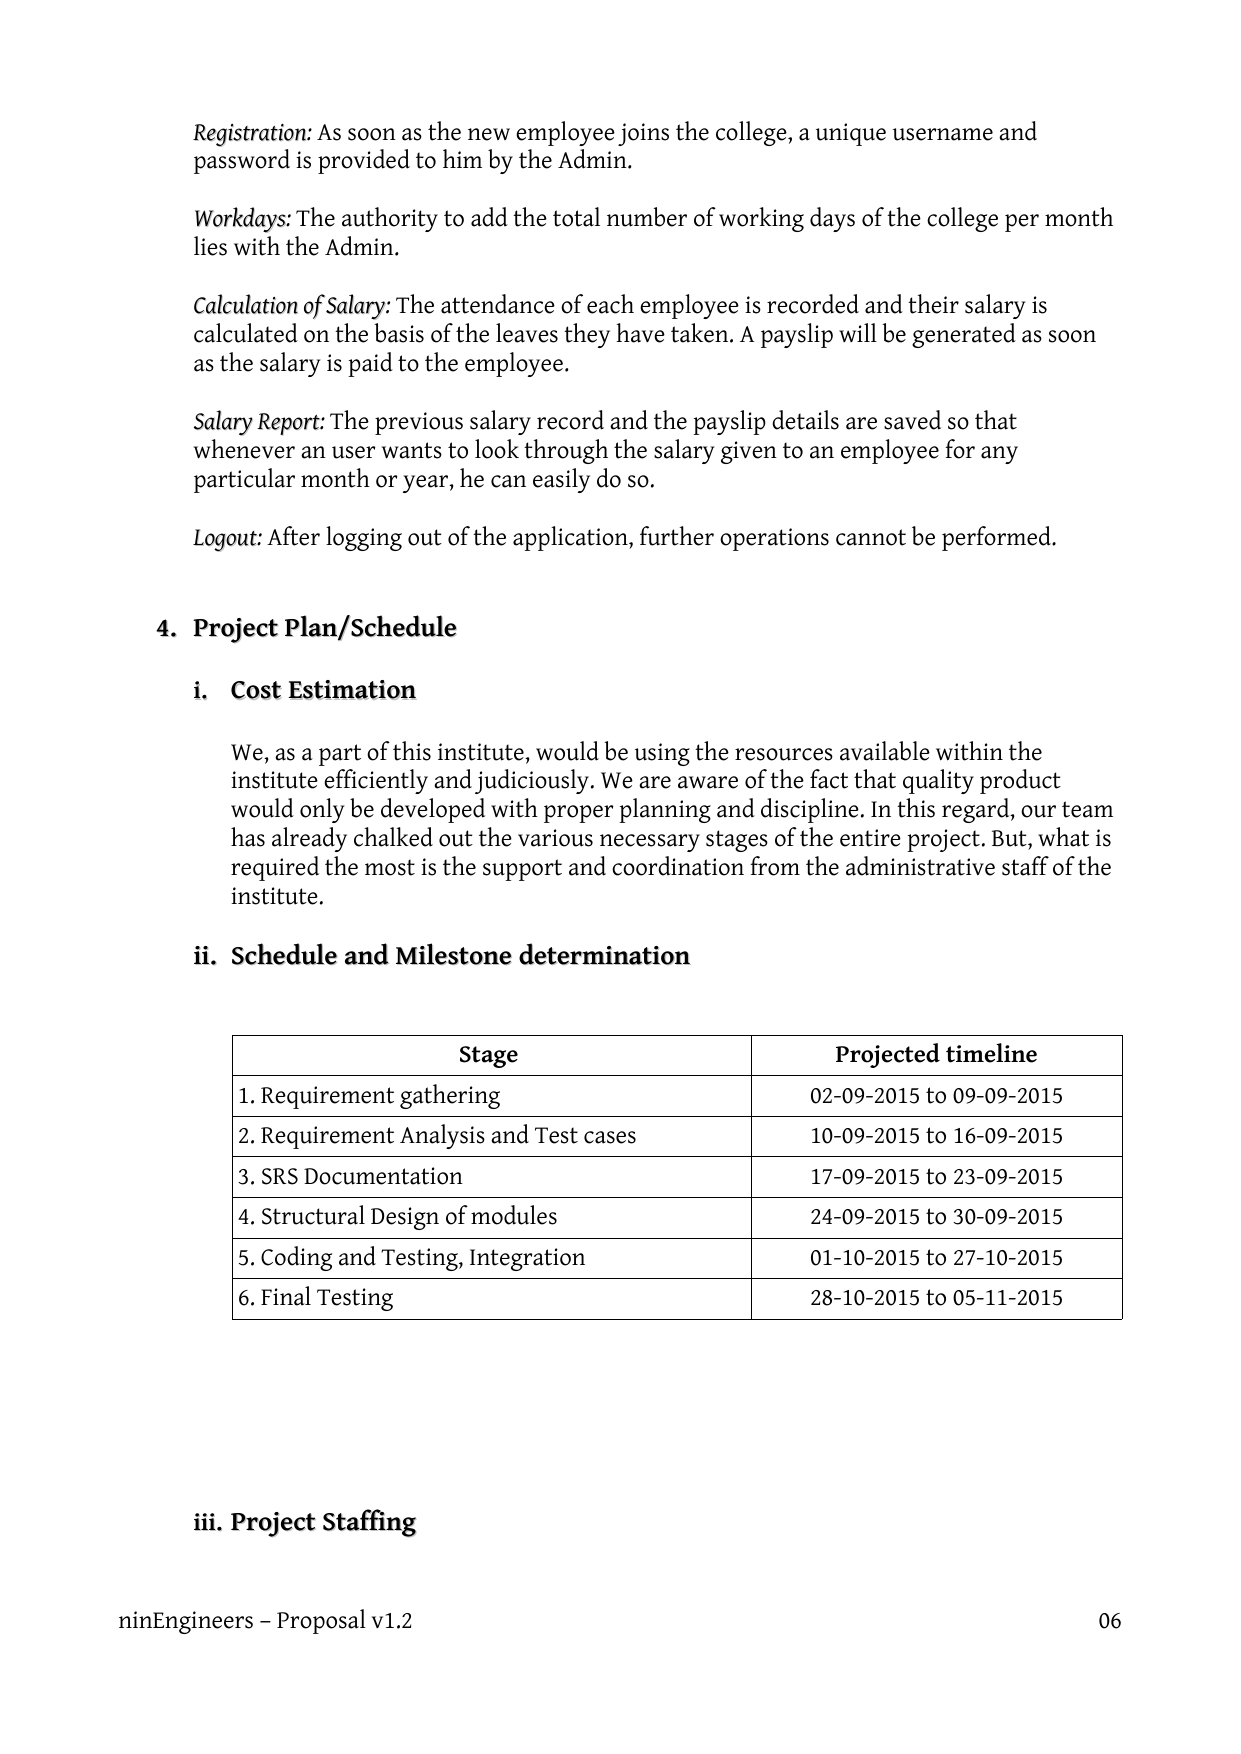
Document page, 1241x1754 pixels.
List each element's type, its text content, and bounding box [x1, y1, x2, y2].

table_cell 28-10-2015 to 05-11-2015 [752, 1279, 1122, 1318]
table_cell 5. Coding and Testing, Integration [233, 1239, 751, 1278]
table_cell 1. Requirement gathering [233, 1076, 751, 1116]
list Registration: As soon as the new employee joins the college, a unique username and password is provided to him by the Admin. [156, 118, 1122, 176]
list Calculation of Salary: The attendance of each employee is recorded and their salary is calculated on the basis of the leaves they have taken. A payslip will be generated as soon as the salary is paid to the employee. [156, 292, 1122, 379]
list Project Plan/Schedule [156, 613, 1122, 675]
table_cell 02-09-2015 to 09-09-2015 [752, 1076, 1122, 1116]
list Workdays: The authority to add the total number of working days of the college per month lies with the Admin. [156, 205, 1122, 263]
list Project Staffing [193, 1507, 1122, 1567]
table_cell 24-09-2015 to 30-09-2015 [752, 1198, 1122, 1237]
list Salary Report: The previous salary record and the payslip details are saved so that whenever an user wants to look through the salary given to an employee for any particular month or year, he can easily do so. [156, 408, 1122, 494]
table_header Stage [233, 1036, 751, 1075]
list Schedule and Milestone determination [193, 941, 1122, 1035]
table_cell 6. Final Testing [233, 1279, 751, 1318]
list Cost Estimation We, as a part of this institute, would be using the resources available within the institute efficiently and judiciously. We are aware of the fact that quality product would only be developed with proper planning and discipline. In this regard, our team has already chalked out the various necessary stages of the entire project. But, what is required the most is the support and coordination from the administrative staff of the institute. [193, 675, 1122, 941]
table_cell 2. Requirement Analysis and Test cases [233, 1117, 751, 1156]
table_cell 4. Structural Design of modules [233, 1198, 751, 1237]
table_header Projected timeline [752, 1036, 1122, 1075]
table_cell 3. SRS Documentation [233, 1157, 751, 1197]
table_cell 17-09-2015 to 23-09-2015 [752, 1157, 1122, 1197]
table_cell 01-10-2015 to 27-10-2015 [752, 1239, 1122, 1278]
table_cell 10-09-2015 to 16-09-2015 [752, 1117, 1122, 1156]
list Logout: After logging out of the application, further operations cannot be performed. [156, 523, 1122, 613]
